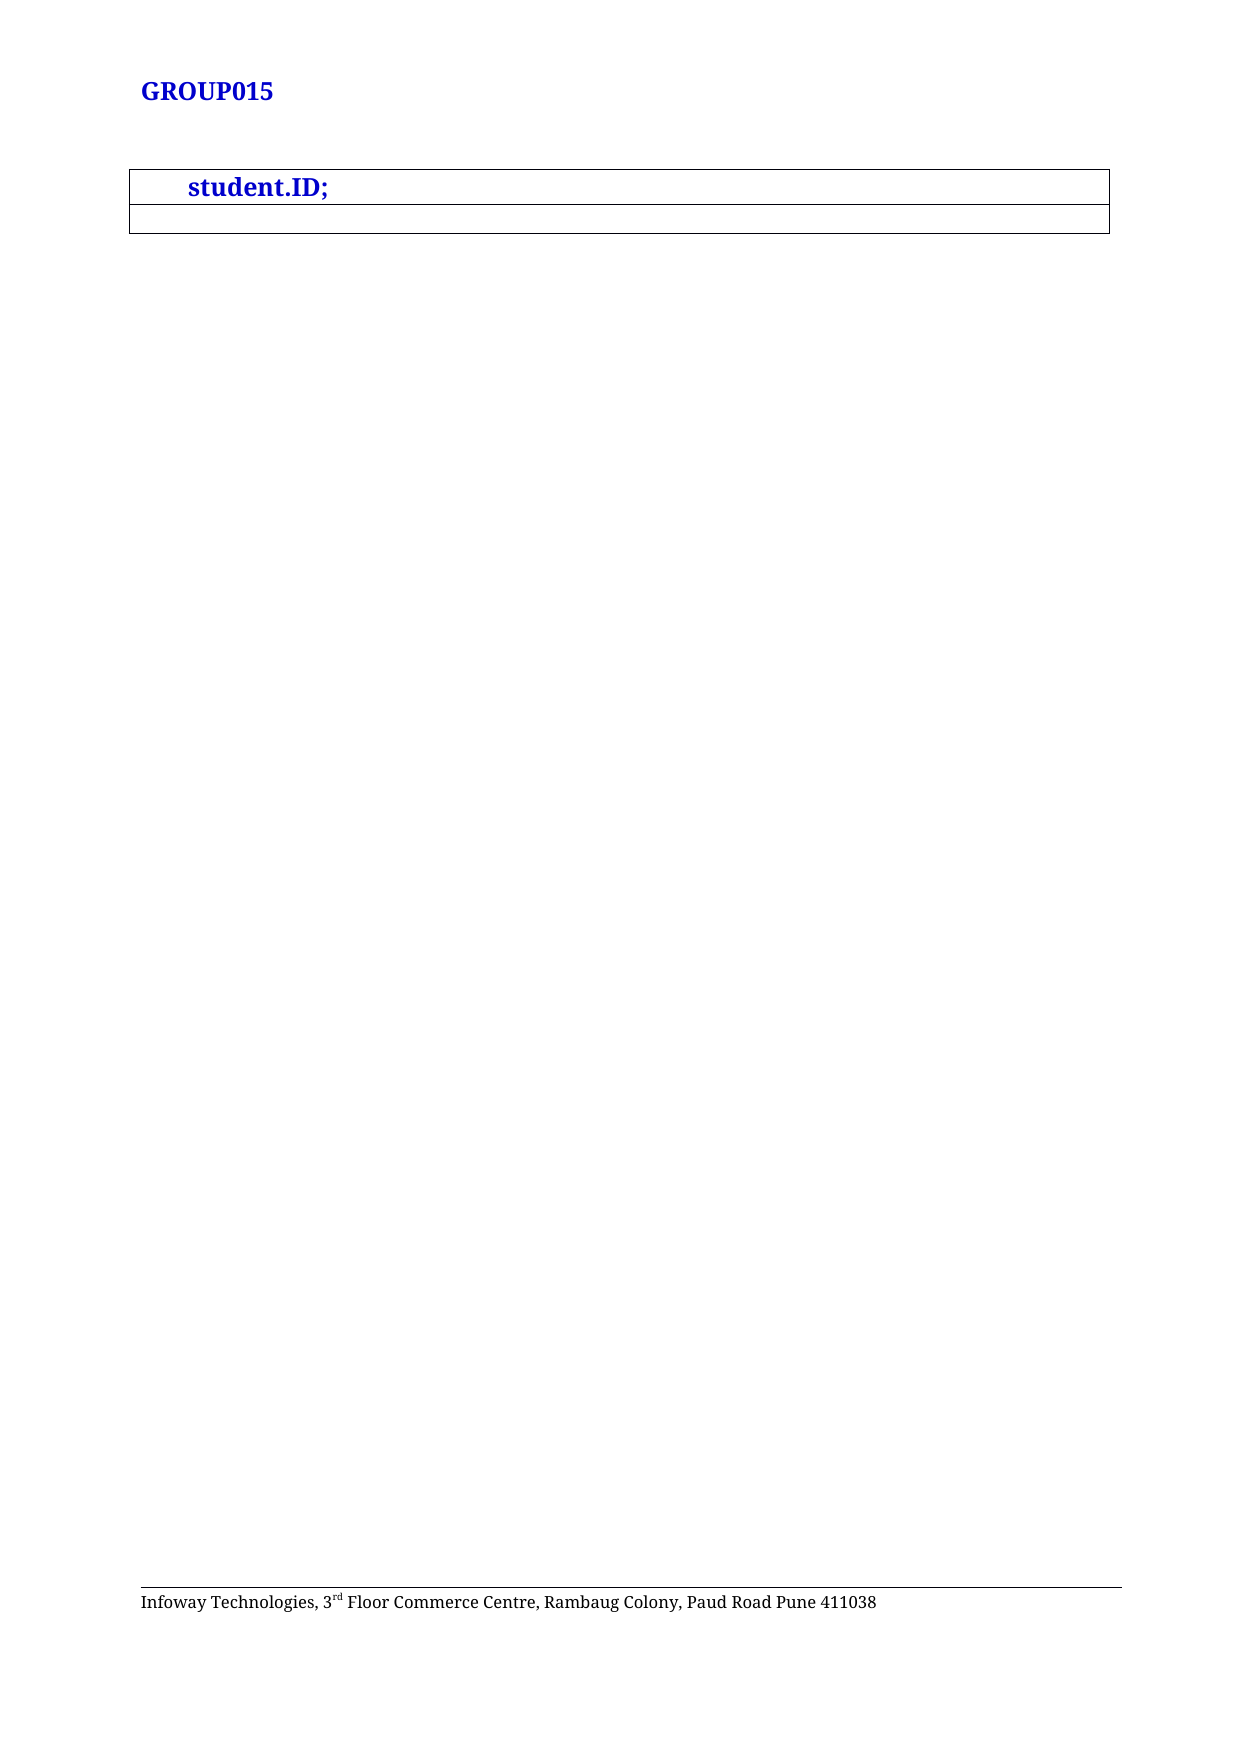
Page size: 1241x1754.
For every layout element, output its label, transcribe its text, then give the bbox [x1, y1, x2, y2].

table_cell [130, 205, 1109, 233]
table_cell student.ID; [130, 170, 1109, 204]
